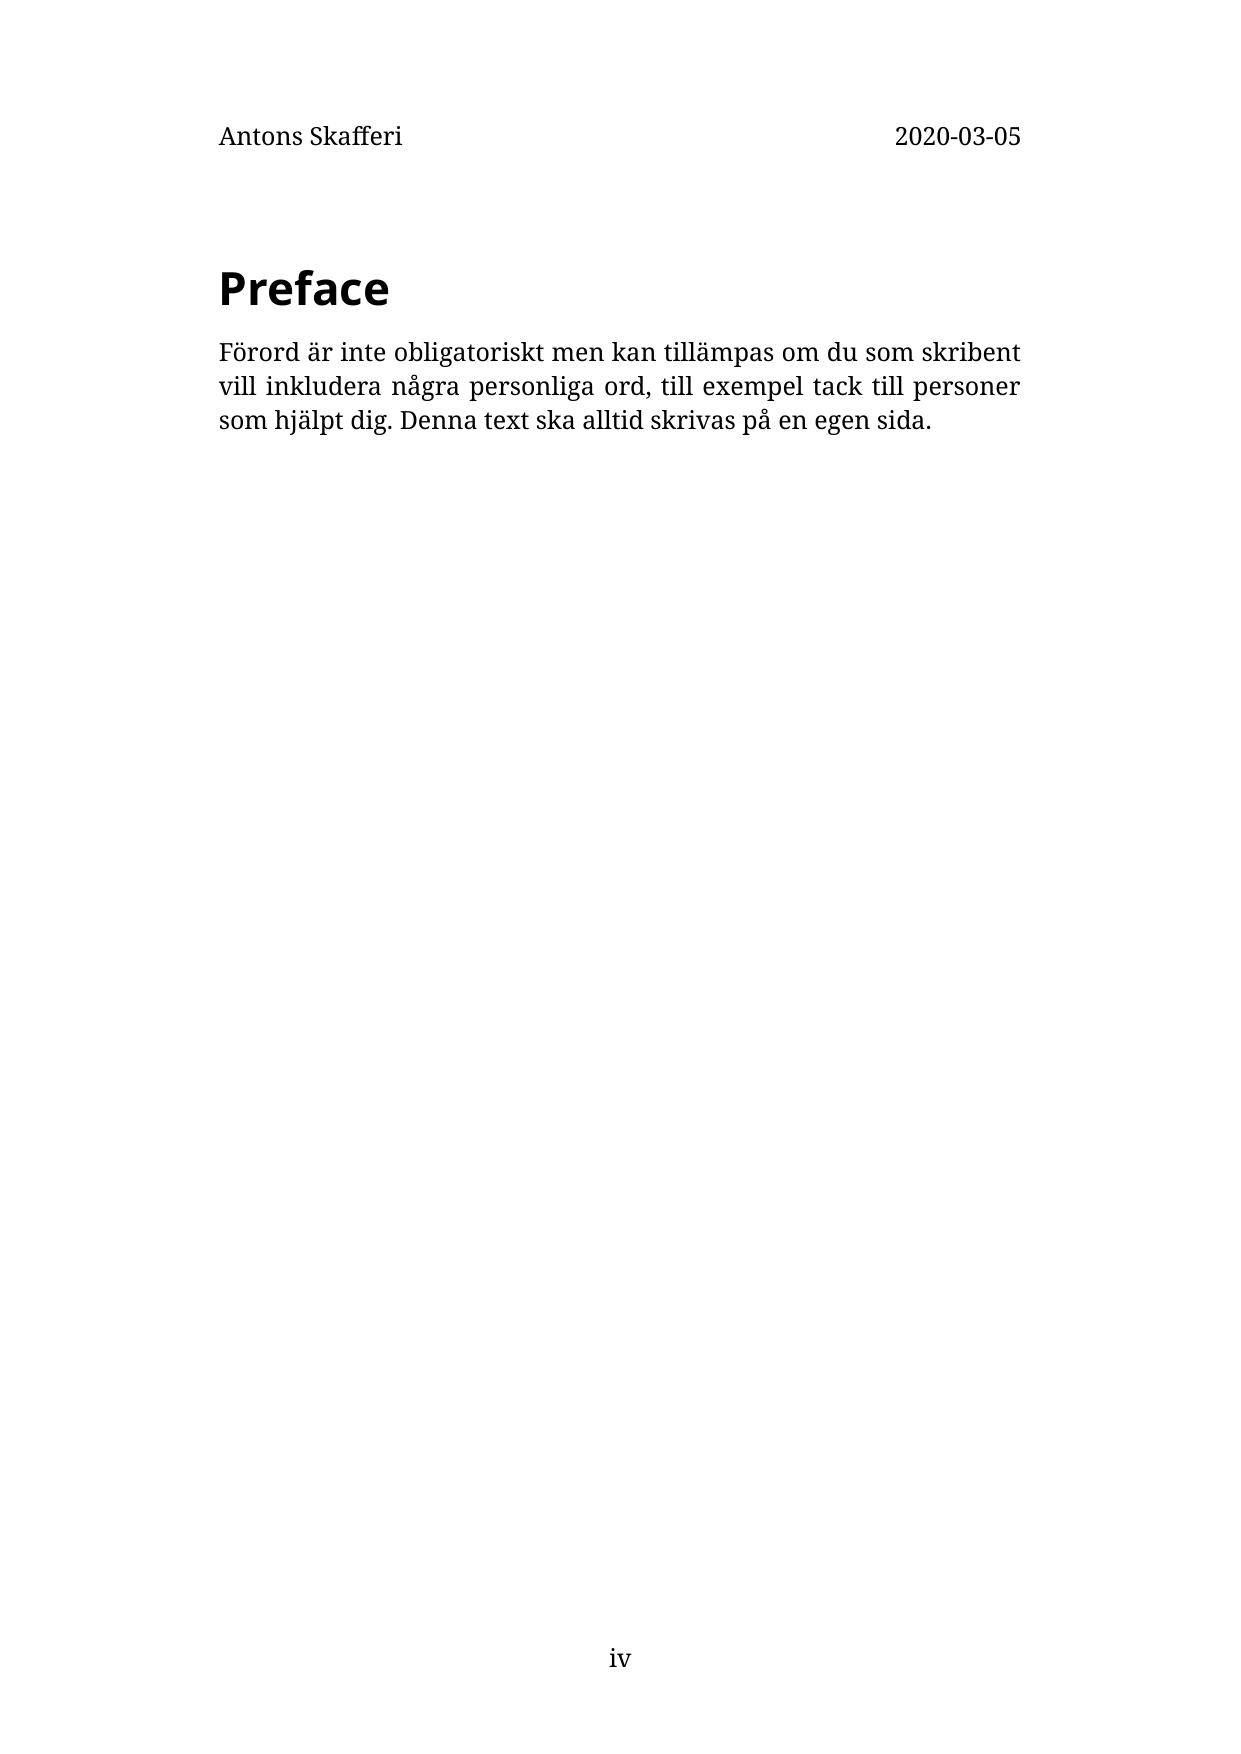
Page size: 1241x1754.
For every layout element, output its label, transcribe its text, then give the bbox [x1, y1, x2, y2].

subtitle Förord är inte obligatoriskt men kan tillämpas om du som skribent vill inkludera några personliga ord, till exempel tack till personer som hjälpt dig. Denna text ska alltid skrivas på en egen sida. [218, 334, 1022, 437]
subtitle Preface [218, 257, 1022, 319]
